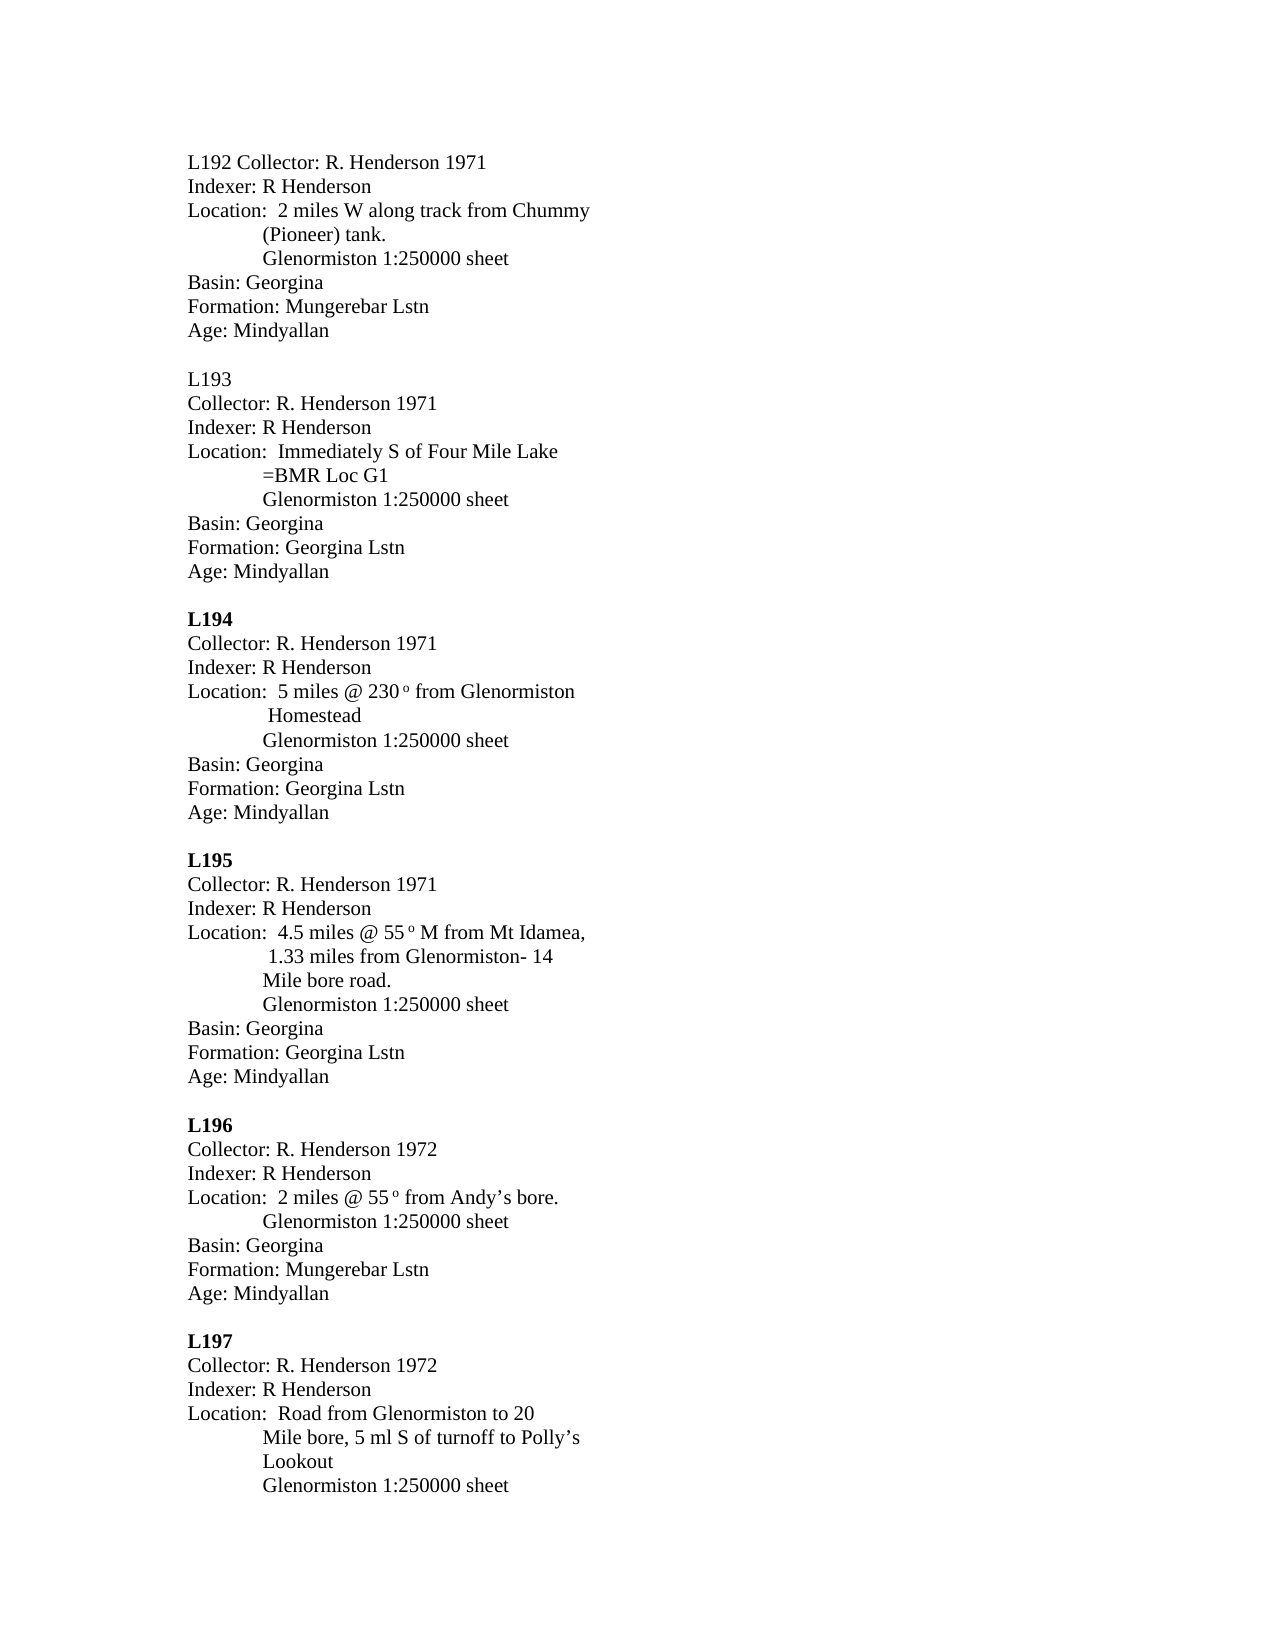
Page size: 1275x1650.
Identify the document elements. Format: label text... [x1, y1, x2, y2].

text L196 [187, 1112, 1087, 1137]
text L192 Collector: R. Henderson 1971 [187, 150, 1087, 174]
text Collector: R. Henderson 1971 [187, 391, 1087, 415]
text Collector: R. Henderson 1972 [187, 1353, 1087, 1377]
text Homestead [187, 703, 1087, 727]
text Mile bore, 5 ml S of turnoff to Polly’s [187, 1425, 1087, 1449]
text Indexer: R Henderson [187, 655, 1087, 679]
text Location: 4.5 miles @ 55 o M from Mt Idamea, [187, 920, 1087, 944]
text Location: 5 miles @ 230 o from Glenormiston [187, 679, 1087, 703]
text Indexer: R Henderson [187, 1377, 1087, 1401]
text Collector: R. Henderson 1972 [187, 1137, 1087, 1161]
text Indexer: R Henderson [187, 174, 1087, 198]
text Basin: Georgina [187, 752, 1087, 776]
text 1.33 miles from Glenormiston- 14 [187, 944, 1087, 968]
text Basin: Georgina [187, 270, 1087, 294]
text (Pioneer) tank. [187, 222, 1087, 246]
text Location: Immediately S of Four Mile Lake [187, 439, 1087, 463]
text Age: Mindyallan [187, 800, 1087, 824]
text Glenormiston 1:250000 sheet [187, 246, 1087, 270]
text Glenormiston 1:250000 sheet [187, 487, 1087, 511]
text L195 [187, 848, 1087, 872]
text Formation: Georgina Lstn [187, 1040, 1087, 1064]
text Location: 2 miles W along track from Chummy [187, 198, 1087, 222]
text Mile bore road. [187, 968, 1087, 992]
text Basin: Georgina [187, 1016, 1087, 1040]
text Collector: R. Henderson 1971 [187, 631, 1087, 655]
text L194 [187, 607, 1087, 631]
text Indexer: R Henderson [187, 1161, 1087, 1185]
text Location: Road from Glenormiston to 20 [187, 1401, 1087, 1425]
text Age: Mindyallan [187, 1064, 1087, 1088]
text Collector: R. Henderson 1971 [187, 872, 1087, 896]
text Indexer: R Henderson [187, 415, 1087, 439]
text Formation: Georgina Lstn [187, 776, 1087, 800]
text Glenormiston 1:250000 sheet [187, 727, 1087, 752]
text Glenormiston 1:250000 sheet [187, 1209, 1087, 1233]
text =BMR Loc G1 [187, 463, 1087, 487]
text Formation: Georgina Lstn [187, 535, 1087, 559]
text L197 [187, 1329, 1087, 1353]
text Location: 2 miles @ 55 o from Andy’s bore. [187, 1185, 1087, 1209]
text Basin: Georgina [187, 511, 1087, 535]
text Age: Mindyallan [187, 559, 1087, 583]
text Lookout [187, 1449, 1087, 1473]
text Formation: Mungerebar Lstn [187, 294, 1087, 318]
text Glenormiston 1:250000 sheet [187, 992, 1087, 1016]
text Glenormiston 1:250000 sheet [187, 1473, 1087, 1497]
text Age: Mindyallan [187, 1281, 1087, 1305]
text Formation: Mungerebar Lstn [187, 1257, 1087, 1281]
text Indexer: R Henderson [187, 896, 1087, 920]
text Basin: Georgina [187, 1233, 1087, 1257]
text L193 [187, 367, 1087, 391]
text Age: Mindyallan [187, 318, 1087, 342]
